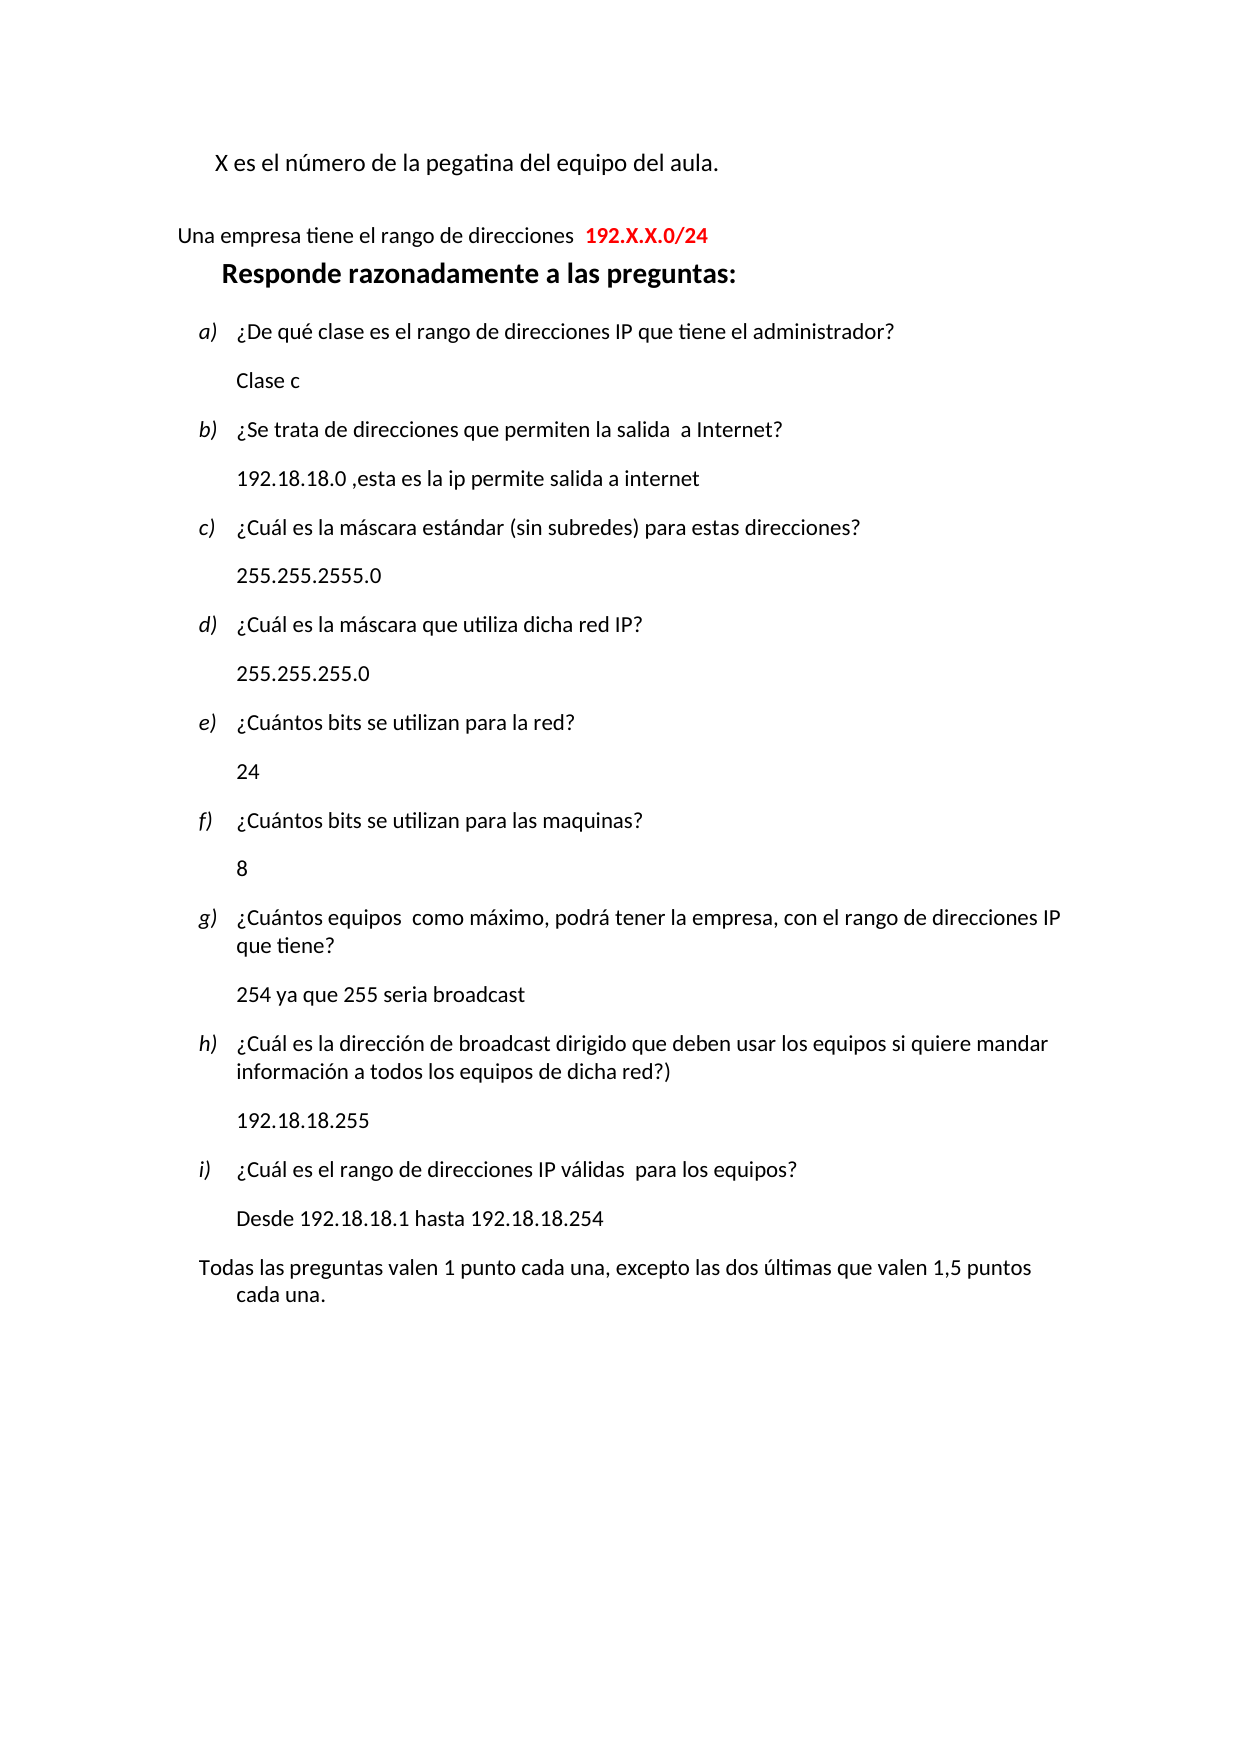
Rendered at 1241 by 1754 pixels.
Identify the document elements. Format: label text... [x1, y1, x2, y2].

list ¿Cuál es la máscara estándar (sin subredes) para estas direcciones? [199, 513, 1063, 541]
text Todas las preguntas valen 1 punto cada una, excepto las dos últimas que valen 1,5 puntos cada una. [199, 1253, 1063, 1309]
list ¿Cuántos equipos como máximo, podrá tener la empresa, con el rango de direcciones IP que tiene? [199, 903, 1063, 959]
text Responde razonadamente a las preguntas: [222, 255, 1063, 291]
list ¿Cuál es la dirección de broadcast dirigido que deben usar los equipos si quiere mandar información a todos los equipos de dicha red?) [199, 1029, 1063, 1085]
list ¿De qué clase es el rango de direcciones IP que tiene el administrador? [199, 317, 1063, 345]
list 8 [199, 854, 1063, 883]
list 254 ya que 255 seria broadcast [199, 980, 1063, 1008]
list Clase c [199, 366, 1063, 394]
list ¿Cuál es el rango de direcciones IP válidas para los equipos? [199, 1155, 1063, 1183]
list ¿Cuál es la máscara que utiliza dicha red IP? [199, 610, 1063, 638]
list ¿Se trata de direcciones que permiten la salida a Internet? [199, 415, 1063, 443]
list 192.18.18.0 ,esta es la ip permite salida a internet [199, 464, 1063, 492]
list 255.255.255.0 [199, 659, 1063, 687]
text Una empresa tiene el rango de direcciones 192.X.X.0/24 [177, 221, 1063, 249]
list Desde 192.18.18.1 hasta 192.18.18.254 [199, 1204, 1063, 1232]
list 24 [199, 757, 1063, 785]
list 192.18.18.255 [199, 1106, 1063, 1134]
list ¿Cuántos bits se utilizan para las maquinas? [199, 806, 1063, 834]
text X es el número de la pegatina del equipo del aula. [215, 148, 1063, 178]
list 255.255.2555.0 [199, 561, 1063, 589]
list ¿Cuántos bits se utilizan para la red? [199, 708, 1063, 736]
